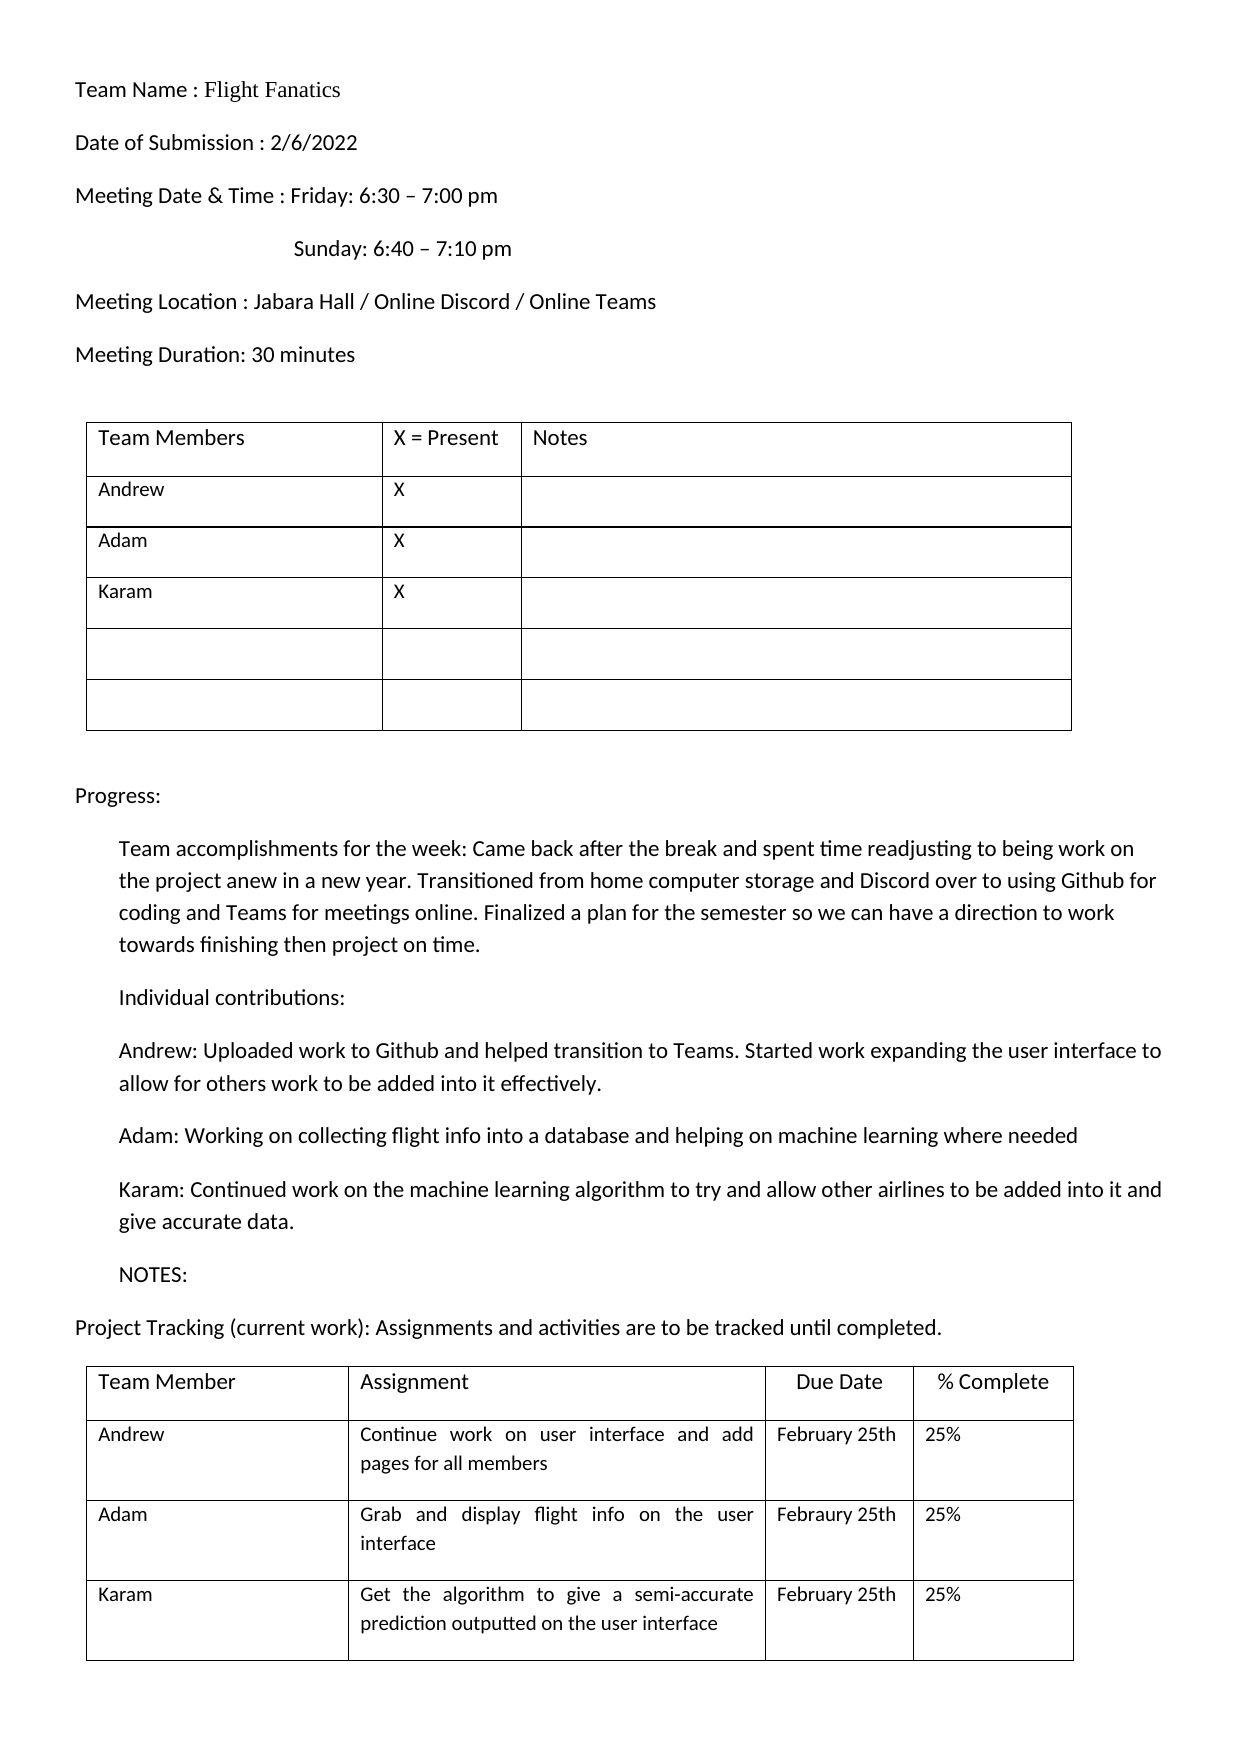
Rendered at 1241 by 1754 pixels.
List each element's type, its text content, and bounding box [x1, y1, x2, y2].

table_cell X [383, 477, 521, 526]
table_cell 25% [914, 1501, 1073, 1580]
table_cell [522, 528, 1071, 577]
table_header Team Member [87, 1367, 348, 1420]
text Meeting Duration: 30 minutes [75, 340, 1165, 397]
table_cell [383, 680, 521, 730]
table_header Notes [522, 423, 1071, 476]
table_cell [522, 477, 1071, 526]
table_cell Adam [87, 1501, 348, 1580]
table_cell 25% [914, 1421, 1073, 1500]
table_cell [87, 629, 382, 679]
table_cell Continue work on user interface and add pages for all members [349, 1421, 765, 1500]
table_header Assignment [349, 1367, 765, 1420]
text Progress: [75, 781, 1165, 809]
text Meeting Date & Time : Friday: 6:30 – 7:00 pm [75, 181, 1165, 209]
table_cell Andrew [87, 1421, 348, 1500]
table_header Team Members [87, 423, 382, 476]
text NOTES: [119, 1260, 1165, 1288]
table_cell Get the algorithm to give a semi-accurate prediction outputted on the user interface [349, 1581, 765, 1660]
text Meeting Location : Jabara Hall / Online Discord / Online Teams [75, 287, 1165, 315]
table_cell [522, 578, 1071, 628]
table_cell Karam [87, 1581, 348, 1660]
table_cell Febraury 25th [766, 1501, 913, 1580]
table_header X = Present [383, 423, 521, 476]
text Date of Submission : 2/6/2022 [75, 128, 1165, 156]
table_cell X [383, 528, 521, 577]
table_cell Karam [87, 578, 382, 628]
text Sunday: 6:40 – 7:10 pm [75, 234, 1165, 262]
text Team accomplishments for the week: Came back after the break and spent time readjusting to being work on the project anew in a new year. Transitioned from home computer storage and Discord over to using Github for coding and Teams for meetings online. Finalized a plan for the semester so we can have a direction to work towards finishing then project on time. [119, 834, 1165, 958]
table_cell February 25th [766, 1421, 913, 1500]
text Adam: Working on collecting flight info into a database and helping on machine learning where needed [119, 1122, 1165, 1150]
text Team Name : Flight Fanatics [75, 75, 1165, 103]
table_cell Grab and display flight info on the user interface [349, 1501, 765, 1580]
text Andrew: Uploaded work to Github and helped transition to Teams. Started work expanding the user interface to allow for others work to be added into it effectively. [119, 1036, 1165, 1097]
table_cell [383, 629, 521, 679]
table_header % Complete [914, 1367, 1073, 1420]
table_cell Adam [87, 528, 382, 577]
table_cell [522, 629, 1071, 679]
table_header Due Date [766, 1367, 913, 1420]
table_cell [87, 680, 382, 730]
text Karam: Continued work on the machine learning algorithm to try and allow other airlines to be added into it and give accurate data. [119, 1175, 1165, 1235]
text Individual contributions: [119, 983, 1165, 1011]
table_cell Andrew [87, 477, 382, 526]
text Project Tracking (current work): Assignments and activities are to be tracked until completed. [75, 1313, 1165, 1341]
table_cell 25% [914, 1581, 1073, 1660]
table_cell X [383, 578, 521, 628]
table_cell February 25th [766, 1581, 913, 1660]
table_cell [522, 680, 1071, 730]
